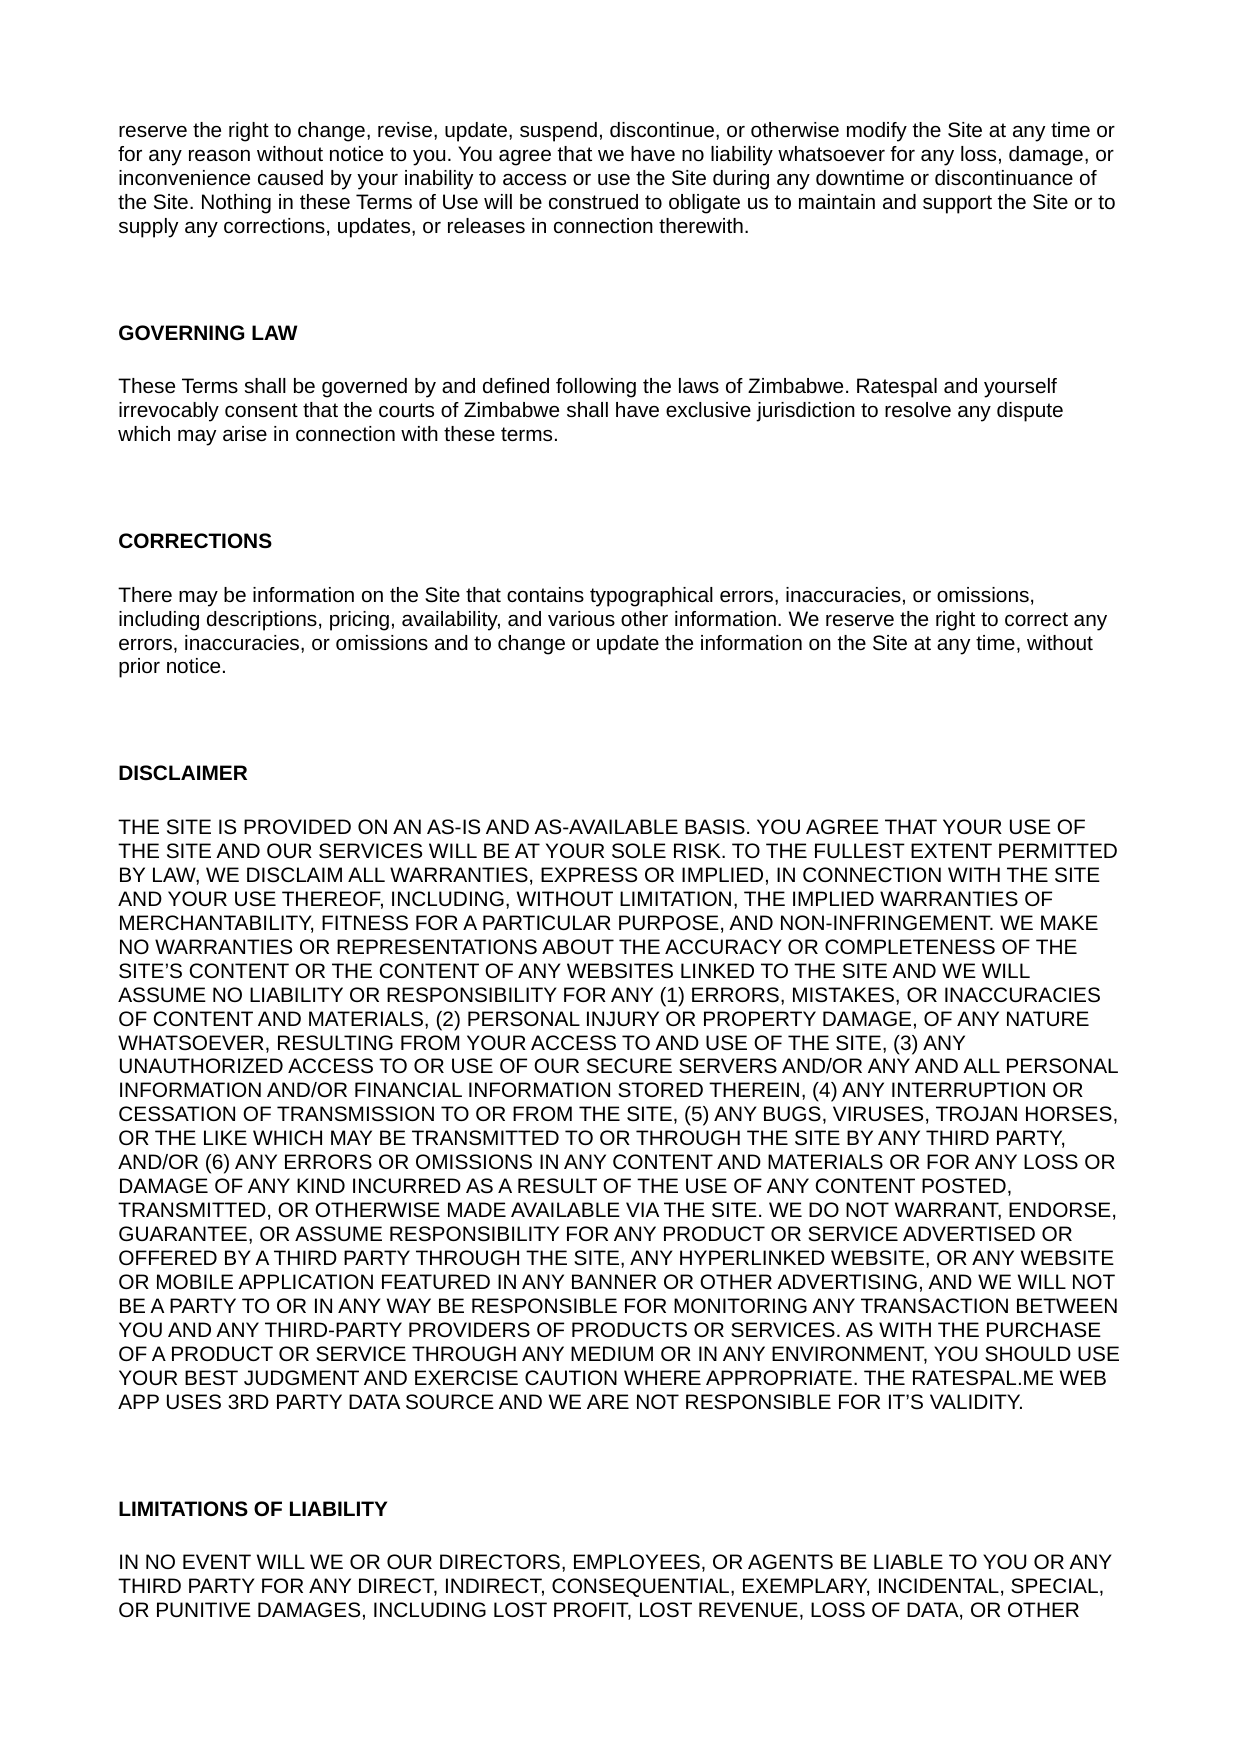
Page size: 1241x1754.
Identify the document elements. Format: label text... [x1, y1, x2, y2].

text IN NO EVENT WILL WE OR OUR DIRECTORS, EMPLOYEES, OR AGENTS BE LIABLE TO YOU OR ANY THIRD PARTY FOR ANY DIRECT, INDIRECT, CONSEQUENTIAL, EXEMPLARY, INCIDENTAL, SPECIAL, OR PUNITIVE DAMAGES, INCLUDING LOST PROFIT, LOST REVENUE, LOSS OF DATA, OR OTHER [118, 1550, 1122, 1622]
text GOVERNING LAW [118, 321, 1122, 345]
text CORRECTIONS [118, 529, 1122, 553]
text These Terms shall be governed by and defined following the laws of Zimbabwe. Ratespal and yourself irrevocably consent that the courts of Zimbabwe shall have exclusive jurisdiction to resolve any dispute which may arise in connection with these terms. [118, 374, 1122, 446]
text reserve the right to change, revise, update, suspend, discontinue, or otherwise modify the Site at any time or for any reason without notice to you. You agree that we have no liability whatsoever for any loss, damage, or inconvenience caused by your inability to access or use the Site during any downtime or discontinuance of the Site. Nothing in these Terms of Use will be construed to obligate us to maintain and support the Site or to supply any corrections, updates, or releases in connection therewith. [118, 118, 1122, 238]
text There may be information on the Site that contains typographical errors, inaccuracies, or omissions, including descriptions, pricing, availability, and various other information. We reserve the right to correct any errors, inaccuracies, or omissions and to change or update the information on the Site at any time, without prior notice. [118, 582, 1122, 678]
text DISCLAIMER [118, 761, 1122, 785]
text LIMITATIONS OF LIABILITY [118, 1497, 1122, 1521]
text THE SITE IS PROVIDED ON AN AS-IS AND AS-AVAILABLE BASIS. YOU AGREE THAT YOUR USE OF THE SITE AND OUR SERVICES WILL BE AT YOUR SOLE RISK. TO THE FULLEST EXTENT PERMITTED BY LAW, WE DISCLAIM ALL WARRANTIES, EXPRESS OR IMPLIED, IN CONNECTION WITH THE SITE AND YOUR USE THEREOF, INCLUDING, WITHOUT LIMITATION, THE IMPLIED WARRANTIES OF MERCHANTABILITY, FITNESS FOR A PARTICULAR PURPOSE, AND NON-INFRINGEMENT. WE MAKE NO WARRANTIES OR REPRESENTATIONS ABOUT THE ACCURACY OR COMPLETENESS OF THE SITE’S CONTENT OR THE CONTENT OF ANY WEBSITES LINKED TO THE SITE AND WE WILL ASSUME NO LIABILITY OR RESPONSIBILITY FOR ANY (1) ERRORS, MISTAKES, OR INACCURACIES OF CONTENT AND MATERIALS, (2) PERSONAL INJURY OR PROPERTY DAMAGE, OF ANY NATURE WHATSOEVER, RESULTING FROM YOUR ACCESS TO AND USE OF THE SITE, (3) ANY UNAUTHORIZED ACCESS TO OR USE OF OUR SECURE SERVERS AND/OR ANY AND ALL PERSONAL INFORMATION AND/OR FINANCIAL INFORMATION STORED THEREIN, (4) ANY INTERRUPTION OR CESSATION OF TRANSMISSION TO OR FROM THE SITE, (5) ANY BUGS, VIRUSES, TROJAN HORSES, OR THE LIKE WHICH MAY BE TRANSMITTED TO OR THROUGH THE SITE BY ANY THIRD PARTY, AND/OR (6) ANY ERRORS OR OMISSIONS IN ANY CONTENT AND MATERIALS OR FOR ANY LOSS OR DAMAGE OF ANY KIND INCURRED AS A RESULT OF THE USE OF ANY CONTENT POSTED, TRANSMITTED, OR OTHERWISE MADE AVAILABLE VIA THE SITE. WE DO NOT WARRANT, ENDORSE, GUARANTEE, OR ASSUME RESPONSIBILITY FOR ANY PRODUCT OR SERVICE ADVERTISED OR OFFERED BY A THIRD PARTY THROUGH THE SITE, ANY HYPERLINKED WEBSITE, OR ANY WEBSITE OR MOBILE APPLICATION FEATURED IN ANY BANNER OR OTHER ADVERTISING, AND WE WILL NOT BE A PARTY TO OR IN ANY WAY BE RESPONSIBLE FOR MONITORING ANY TRANSACTION BETWEEN YOU AND ANY THIRD-PARTY PROVIDERS OF PRODUCTS OR SERVICES. AS WITH THE PURCHASE OF A PRODUCT OR SERVICE THROUGH ANY MEDIUM OR IN ANY ENVIRONMENT, YOU SHOULD USE YOUR BEST JUDGMENT AND EXERCISE CAUTION WHERE APPROPRIATE. THE RATESPAL.ME WEB APP USES 3RD PARTY DATA SOURCE AND WE ARE NOT RESPONSIBLE FOR IT’S VALIDITY. [118, 815, 1122, 1414]
